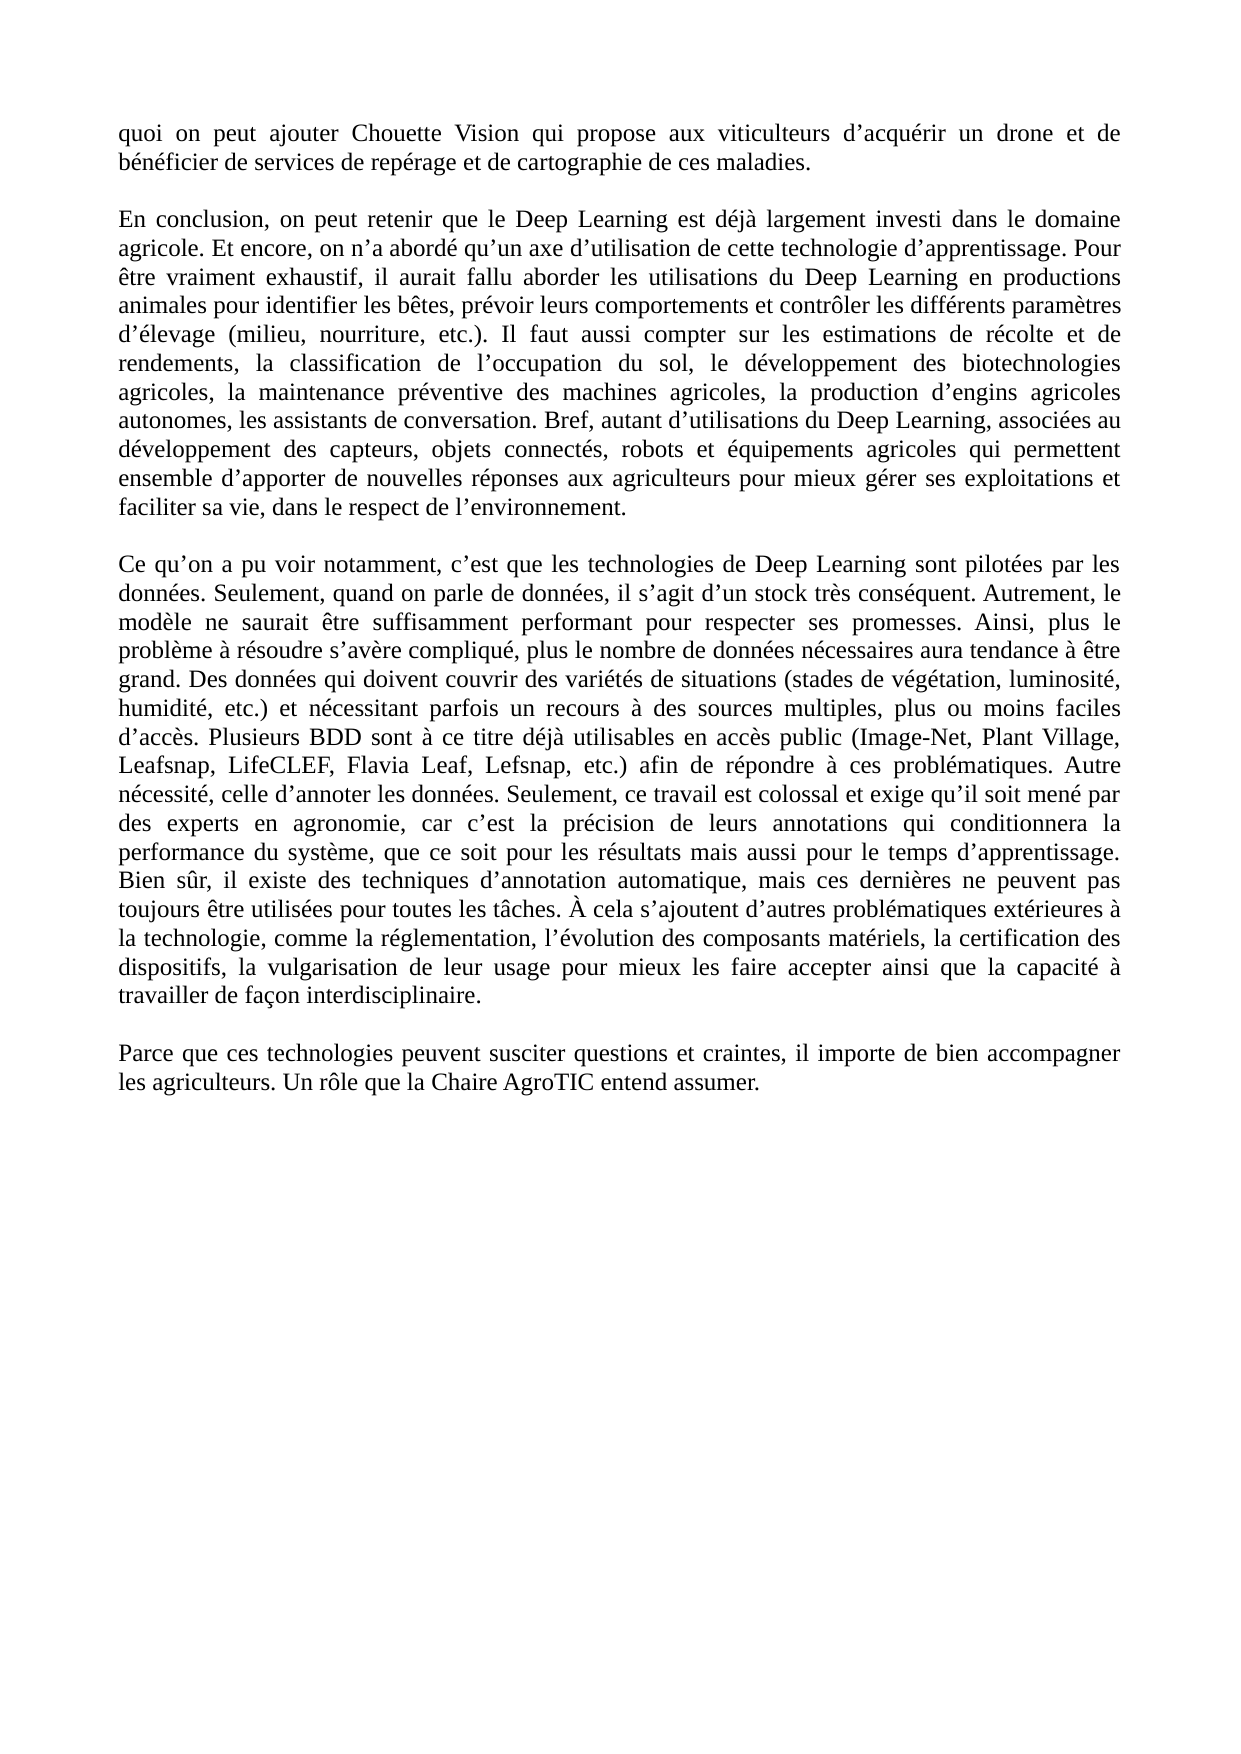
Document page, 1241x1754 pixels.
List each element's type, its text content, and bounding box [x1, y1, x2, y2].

text quoi on peut ajouter Chouette Vision qui propose aux viticulteurs d’acquérir un drone et de bénéficier de services de repérage et de cartographie de ces maladies. [118, 118, 1122, 176]
text Parce que ces technologies peuvent susciter questions et craintes, il importe de bien accompagner les agriculteurs. Un rôle que la Chaire AgroTIC entend assumer. [118, 1038, 1122, 1096]
text En conclusion, on peut retenir que le Deep Learning est déjà largement investi dans le domaine agricole. Et encore, on n’a abordé qu’un axe d’utilisation de cette technologie d’apprentissage. Pour être vraiment exhaustif, il aurait fallu aborder les utilisations du Deep Learning en productions animales pour identifier les bêtes, prévoir leurs comportements et contrôler les différents paramètres d’élevage (milieu, nourriture, etc.). Il faut aussi compter sur les estimations de récolte et de rendements, la classification de l’occupation du sol, le développement des biotechnologies agricoles, la maintenance préventive des machines agricoles, la production d’engins agricoles autonomes, les assistants de conversation. Bref, autant d’utilisations du Deep Learning, associées au développement des capteurs, objets connectés, robots et équipements agricoles qui permettent ensemble d’apporter de nouvelles réponses aux agriculteurs pour mieux gérer ses exploitations et faciliter sa vie, dans le respect de l’environnement. [118, 204, 1122, 521]
text Ce qu’on a pu voir notamment, c’est que les technologies de Deep Learning sont pilotées par les données. Seulement, quand on parle de données, il s’agit d’un stock très conséquent. Autrement, le modèle ne saurait être suffisamment performant pour respecter ses promesses. Ainsi, plus le problème à résoudre s’avère compliqué, plus le nombre de données nécessaires aura tendance à être grand. Des données qui doivent couvrir des variétés de situations (stades de végétation, luminosité, humidité, etc.) et nécessitant parfois un recours à des sources multiples, plus ou moins faciles d’accès. Plusieurs BDD sont à ce titre déjà utilisables en accès public (Image-Net, Plant Village, Leafsnap, LifeCLEF, Flavia Leaf, Lefsnap, etc.) afin de répondre à ces problématiques. Autre nécessité, celle d’annoter les données. Seulement, ce travail est colossal et exige qu’il soit mené par des experts en agronomie, car c’est la précision de leurs annotations qui conditionnera la performance du système, que ce soit pour les résultats mais aussi pour le temps d’apprentissage. Bien sûr, il existe des techniques d’annotation automatique, mais ces dernières ne peuvent pas toujours être utilisées pour toutes les tâches. À cela s’ajoutent d’autres problématiques extérieures à la technologie, comme la réglementation, l’évolution des composants matériels, la certification des dispositifs, la vulgarisation de leur usage pour mieux les faire accepter ainsi que la capacité à travailler de façon interdisciplinaire. [118, 549, 1122, 1009]
